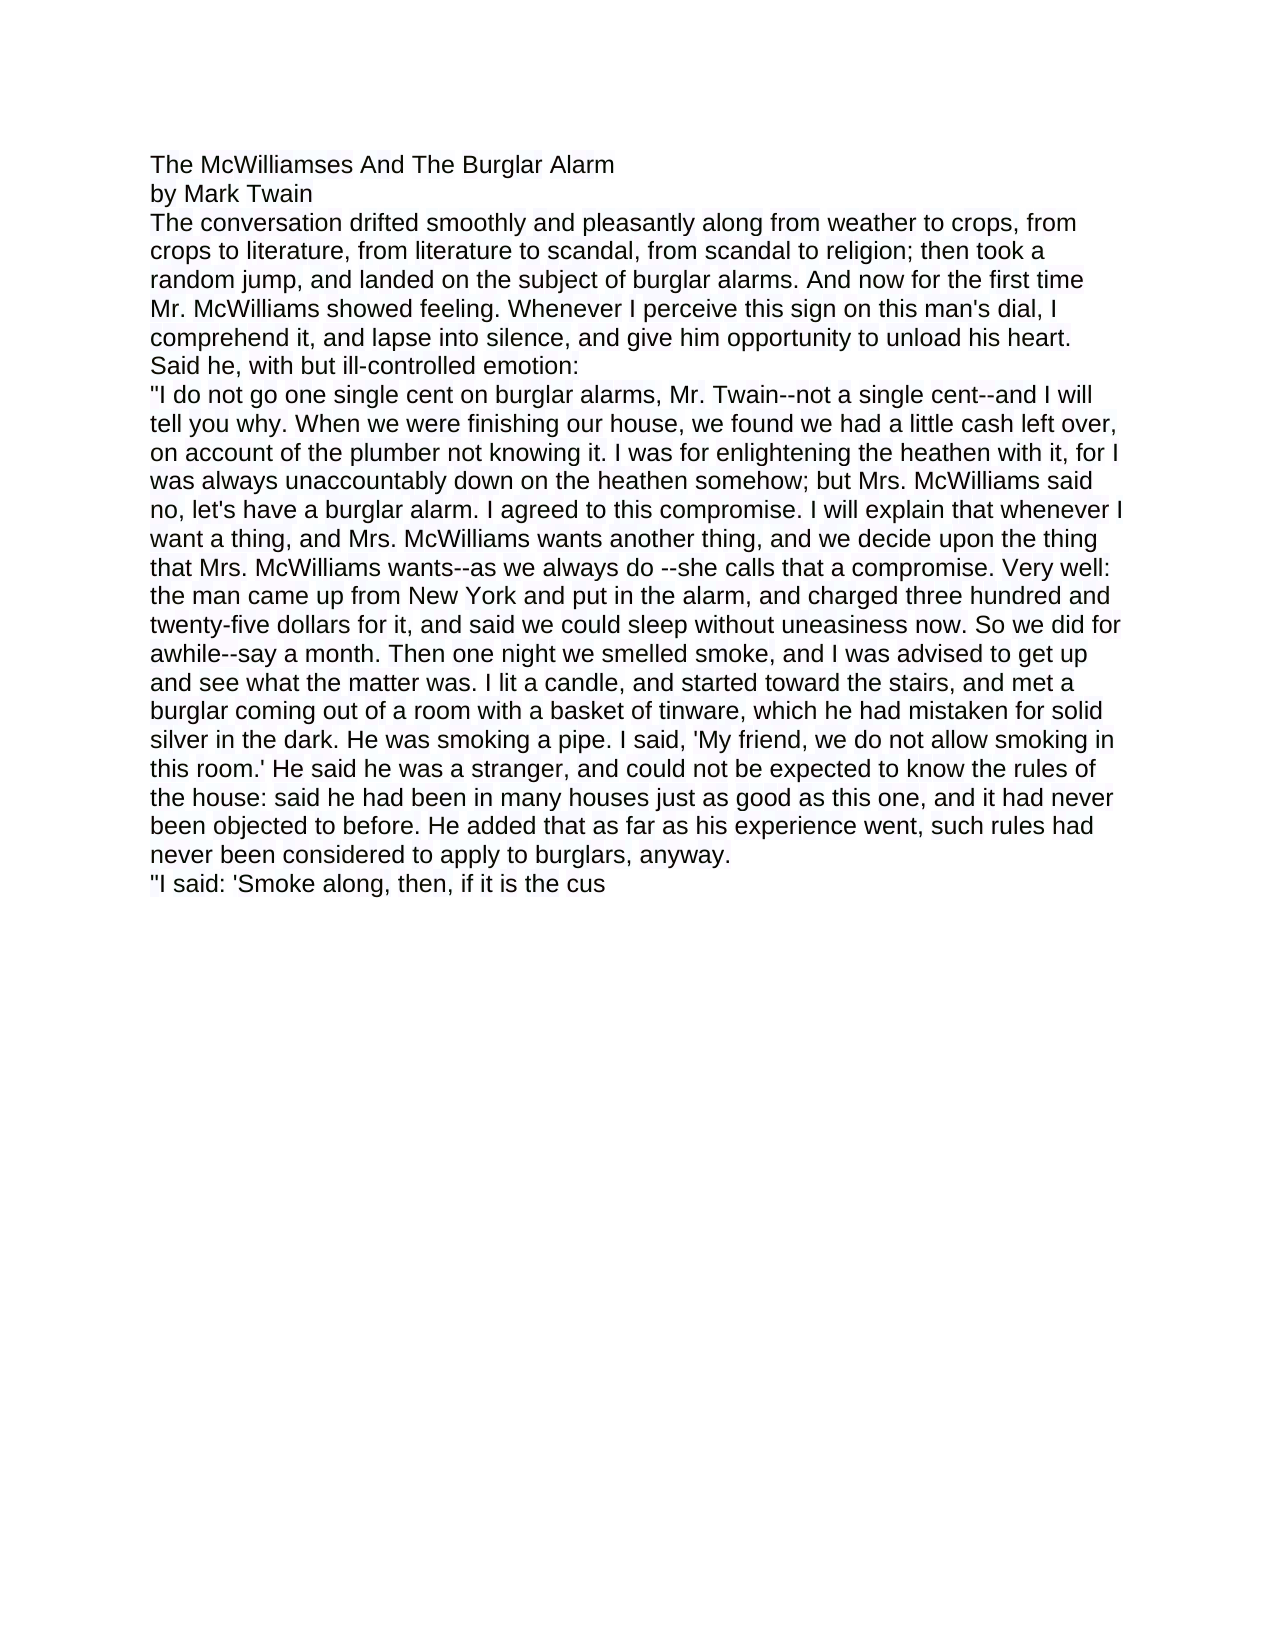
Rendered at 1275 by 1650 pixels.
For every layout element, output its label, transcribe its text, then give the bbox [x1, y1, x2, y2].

text by Mark Twain [313, 179, 1125, 207]
text "I do not go one single cent on burglar alarms, Mr. Twain--not a single cent--and I will tell you why. When we were finishing our house, we found we had a little cash left over, on account of the plumber not knowing it. I was for enlightening the heathen with it, for I was always unaccountably down on the heathen somehow; but Mrs. McWilliams said no, let's have a burglar alarm. I agreed to this compromise. I will explain that whenever I want a thing, and Mrs. McWilliams wants another thing, and we decide upon the thing that Mrs. McWilliams wants--as we always do --she calls that a compromise. Very well: the man came up from New York and put in the alarm, and charged three hundred and twenty-five dollars for it, and said we could sleep without uneasiness now. So we did for awhile--say a month. Then one night we smelled smoke, and I was advised to get up and see what the matter was. I lit a candle, and started toward the stairs, and met a burglar coming out of a room with a basket of tinware, which he had mistaken for solid silver in the dark. He was smoking a pipe. I said, 'My friend, we do not allow smoking in this room.' He said he was a stranger, and could not be expected to know the rules of the house: said he had been in many houses just as good as this one, and it had never been objected to before. He added that as far as his experience went, such rules had never been considered to apply to burglars, anyway. [150, 380, 1125, 869]
text The conversation drifted smoothly and pleasantly along from weather to crops, from crops to literature, from literature to scandal, from scandal to religion; then took a random jump, and landed on the subject of burglar alarms. And now for the first time Mr. McWilliams showed feeling. Whenever I perceive this sign on this man's dial, I comprehend it, and lapse into silence, and give him opportunity to unload his heart. Said he, with but ill-controlled emotion: [150, 207, 1125, 380]
text The McWilliamses And The Burglar Alarm [615, 150, 1125, 179]
text "I said: 'Smoke along, then, if it is the cus [605, 869, 1125, 897]
